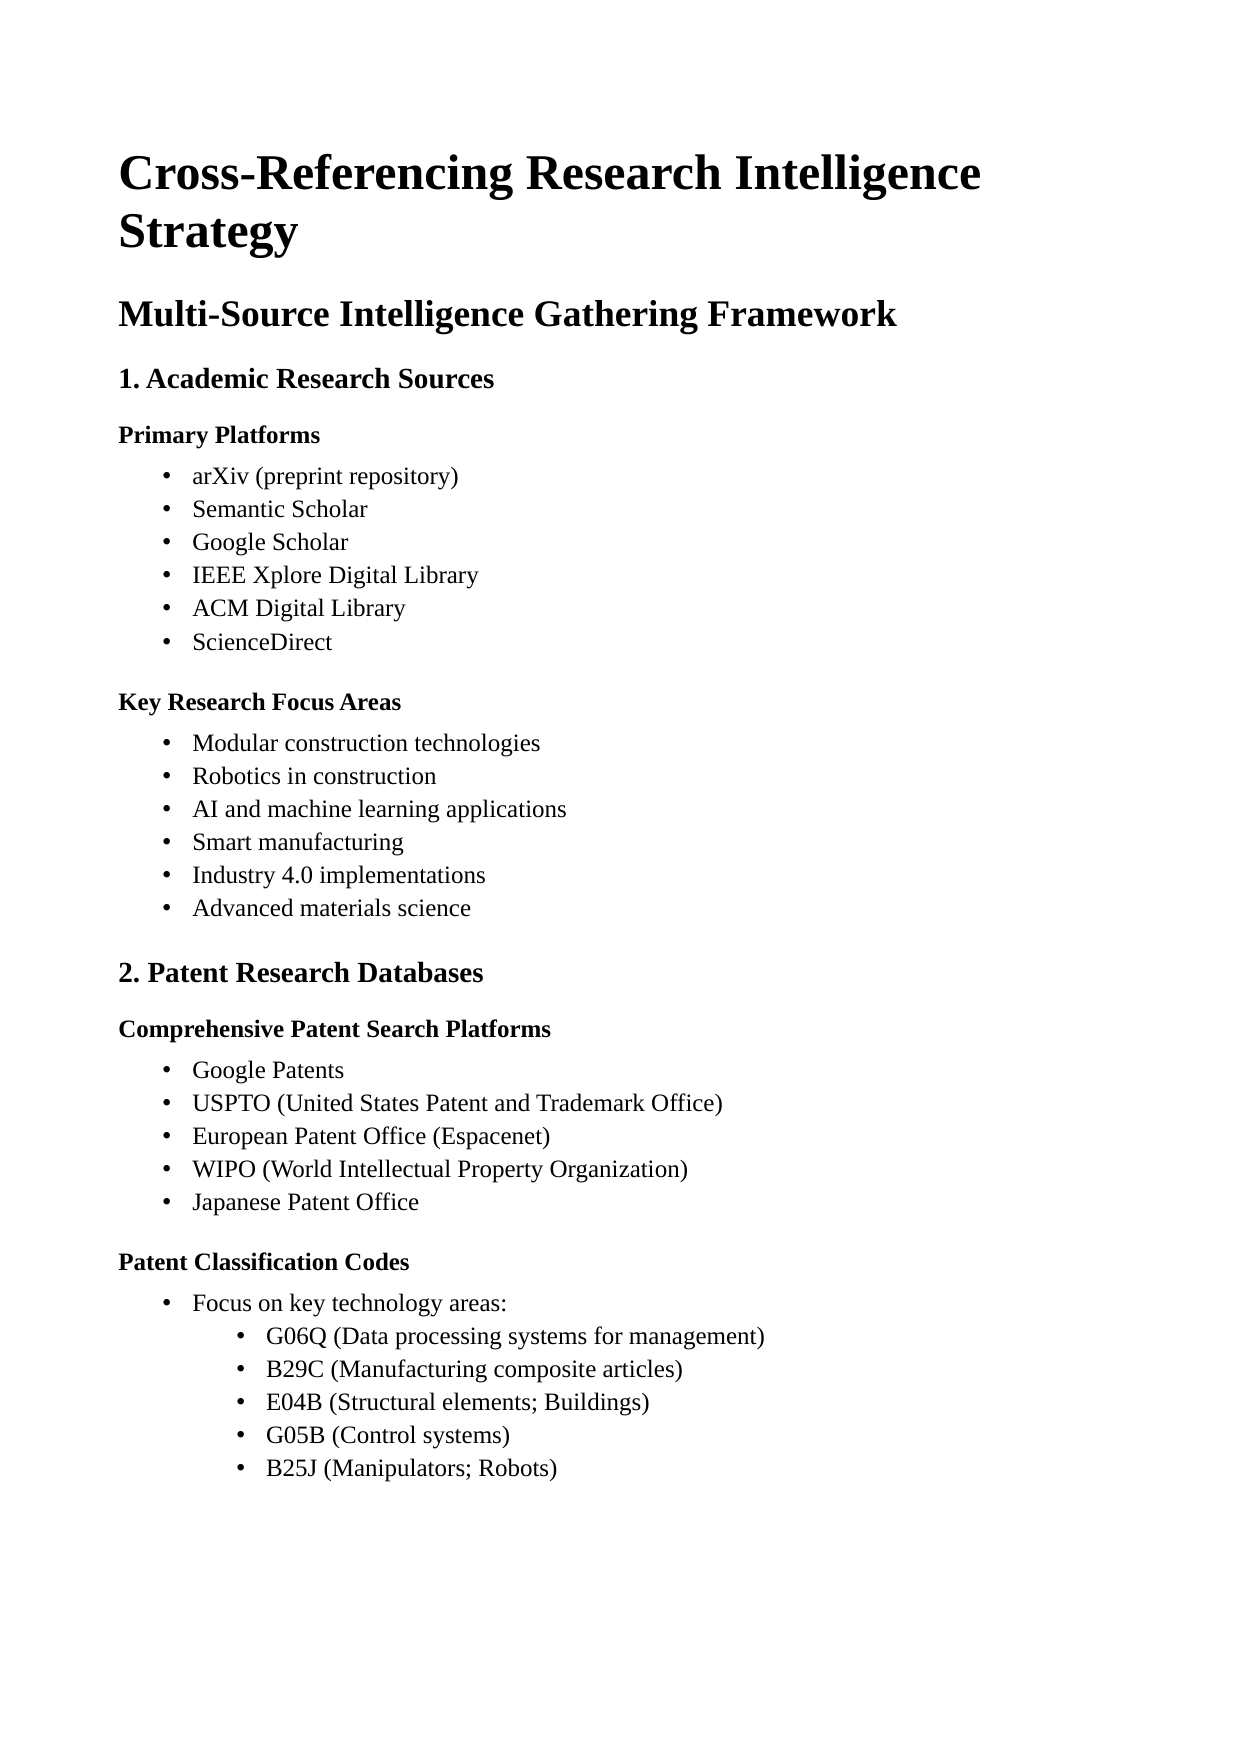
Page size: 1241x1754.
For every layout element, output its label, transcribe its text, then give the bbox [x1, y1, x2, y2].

list IEEE Xplore Digital Library [162, 561, 1122, 589]
list USPTO (United States Patent and Trademark Office) [162, 1088, 1122, 1117]
list Advanced materials science [162, 893, 1122, 922]
subtitle Comprehensive Patent Search Platforms [118, 1014, 1122, 1042]
list Semantic Scholar [162, 494, 1122, 523]
list ACM Digital Library [162, 593, 1122, 622]
list Smart manufacturing [162, 827, 1122, 856]
list Japanese Patent Office [162, 1187, 1122, 1216]
list B29C (Manufacturing composite articles) [236, 1354, 1122, 1383]
list Google Patents [162, 1055, 1122, 1084]
list Industry 4.0 implementations [162, 860, 1122, 889]
subtitle Cross-Referencing Research Intelligence Strategy [118, 143, 1122, 258]
subtitle Patent Classification Codes [118, 1247, 1122, 1276]
subtitle 2. Patent Research Databases [118, 955, 1122, 989]
subtitle Key Research Focus Areas [118, 687, 1122, 715]
list European Patent Office (Espacenet) [162, 1121, 1122, 1150]
list Robotics in construction [162, 761, 1122, 790]
subtitle Multi-Source Intelligence Gathering Framework [118, 291, 1122, 334]
subtitle 1. Academic Research Sources [118, 362, 1122, 395]
list G06Q (Data processing systems for management) [236, 1321, 1122, 1350]
list Modular construction technologies [162, 728, 1122, 757]
list G05B (Control systems) [236, 1421, 1122, 1449]
subtitle Primary Platforms [118, 420, 1122, 449]
list WIPO (World Intellectual Property Organization) [162, 1154, 1122, 1183]
list E04B (Structural elements; Buildings) [236, 1387, 1122, 1416]
list Google Scholar [162, 527, 1122, 556]
list B25J (Manipulators; Robots) [236, 1453, 1122, 1482]
list ScienceDirect [162, 627, 1122, 655]
list Focus on key technology areas: [162, 1288, 1122, 1317]
list arXiv (preprint repository) [162, 461, 1122, 490]
list AI and machine learning applications [162, 794, 1122, 823]
